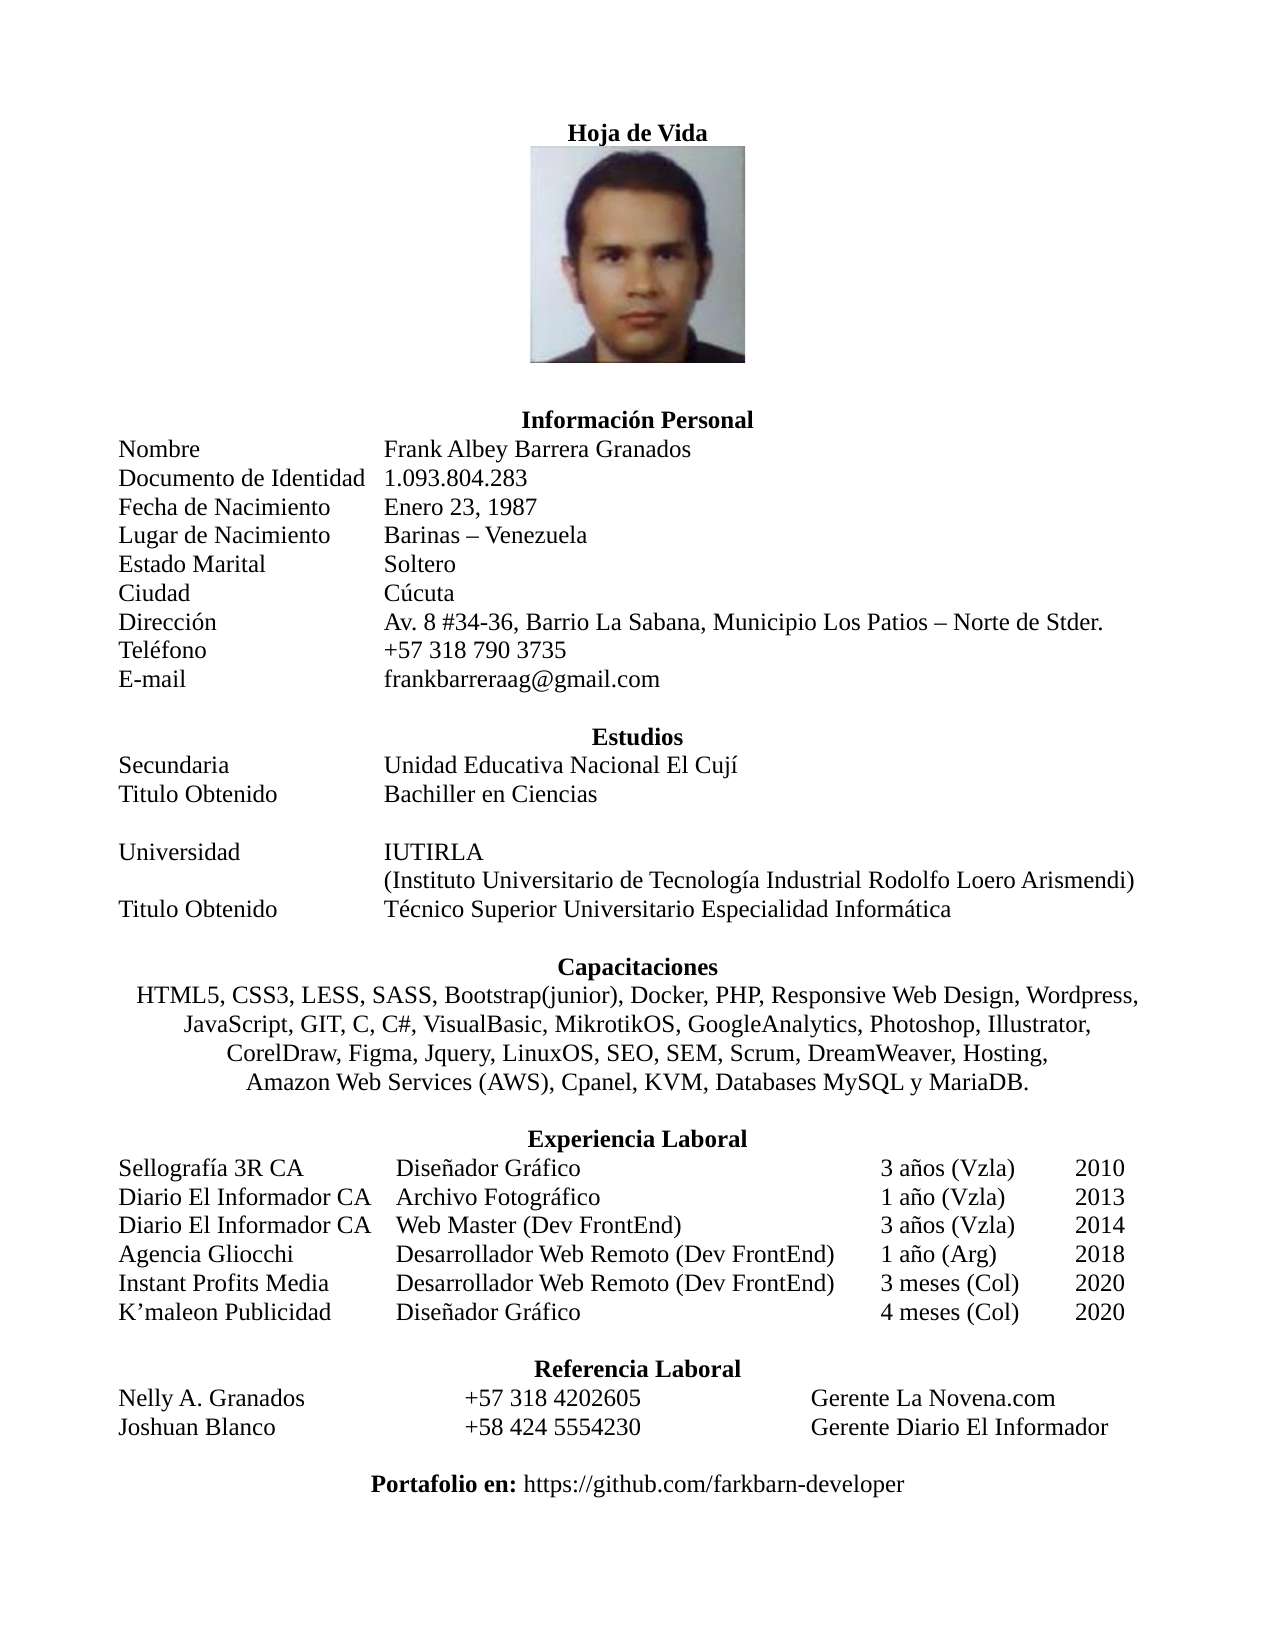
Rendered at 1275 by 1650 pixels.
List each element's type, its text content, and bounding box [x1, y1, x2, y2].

table_header Sellografía 3R CA Diario El Informador CA Diario El Informador CA Agencia Gliocchi Instant Profits Media K’maleon Publicidad [118, 1153, 396, 1326]
text Capacitaciones [118, 952, 1157, 981]
text Referencia Laboral [118, 1354, 1157, 1383]
table_header Unidad Educativa Nacional El Cují Bachiller en Ciencias IUTIRLA (Instituto Universitario de Tecnología Industrial Rodolfo Loero Arismendi) Técnico Superior Universitario Especialidad Informática [384, 751, 1157, 923]
table_header Nelly A. Granados Joshuan Blanco [118, 1383, 464, 1441]
text HTML5, CSS3, LESS, SASS, Bootstrap(junior), Docker, PHP, Responsive Web Design, Wordpress, [118, 981, 1157, 1009]
table_header Gerente La Novena.com Gerente Diario El Informador [811, 1383, 1157, 1441]
text JavaScript, GIT, C, C#, VisualBasic, MikrotikOS, GoogleAnalytics, Photoshop, Illustrator, [118, 1009, 1157, 1038]
table_header Secundaria Titulo Obtenido Universidad Titulo Obtenido [118, 751, 384, 923]
table_header Frank Albey Barrera Granados 1.093.804.283 Enero 23, 1987 Barinas – Venezuela Soltero Cúcuta Av. 8 #34-36, Barrio La Sabana, Municipio Los Patios – Norte de Stder. +57 318 790 3735 frankbarreraag@gmail.com [384, 434, 1157, 693]
text Experiencia Laboral [118, 1124, 1157, 1153]
table_header 3 años (Vzla) 1 año (Vzla) 3 años (Vzla) 1 año (Arg) 3 meses (Col) 4 meses (Col) [880, 1153, 1075, 1326]
picture [529, 146, 746, 363]
text Portafolio en: https://github.com/farkbarn-developer [118, 1469, 1157, 1498]
table_header Nombre Documento de Identidad Fecha de Nacimiento Lugar de Nacimiento Estado Marital Ciudad Dirección Teléfono E-mail [118, 434, 384, 693]
text Información Personal [118, 406, 1157, 434]
text Estudios [118, 722, 1157, 751]
table_header +57 318 4202605 +58 424 5554230 [464, 1383, 811, 1441]
table_header Diseñador Gráfico Archivo Fotográfico Web Master (Dev FrontEnd) Desarrollador Web Remoto (Dev FrontEnd) Desarrollador Web Remoto (Dev FrontEnd) Diseñador Gráfico [396, 1153, 880, 1326]
table_header 2010 2013 2014 2018 2020 2020 [1075, 1153, 1157, 1326]
text CorelDraw, Figma, Jquery, LinuxOS, SEO, SEM, Scrum, DreamWeaver, Hosting, [118, 1038, 1157, 1067]
text Amazon Web Services (AWS), Cpanel, KVM, Databases MySQL y MariaDB. [118, 1067, 1157, 1096]
text Hoja de Vida [118, 118, 1157, 147]
